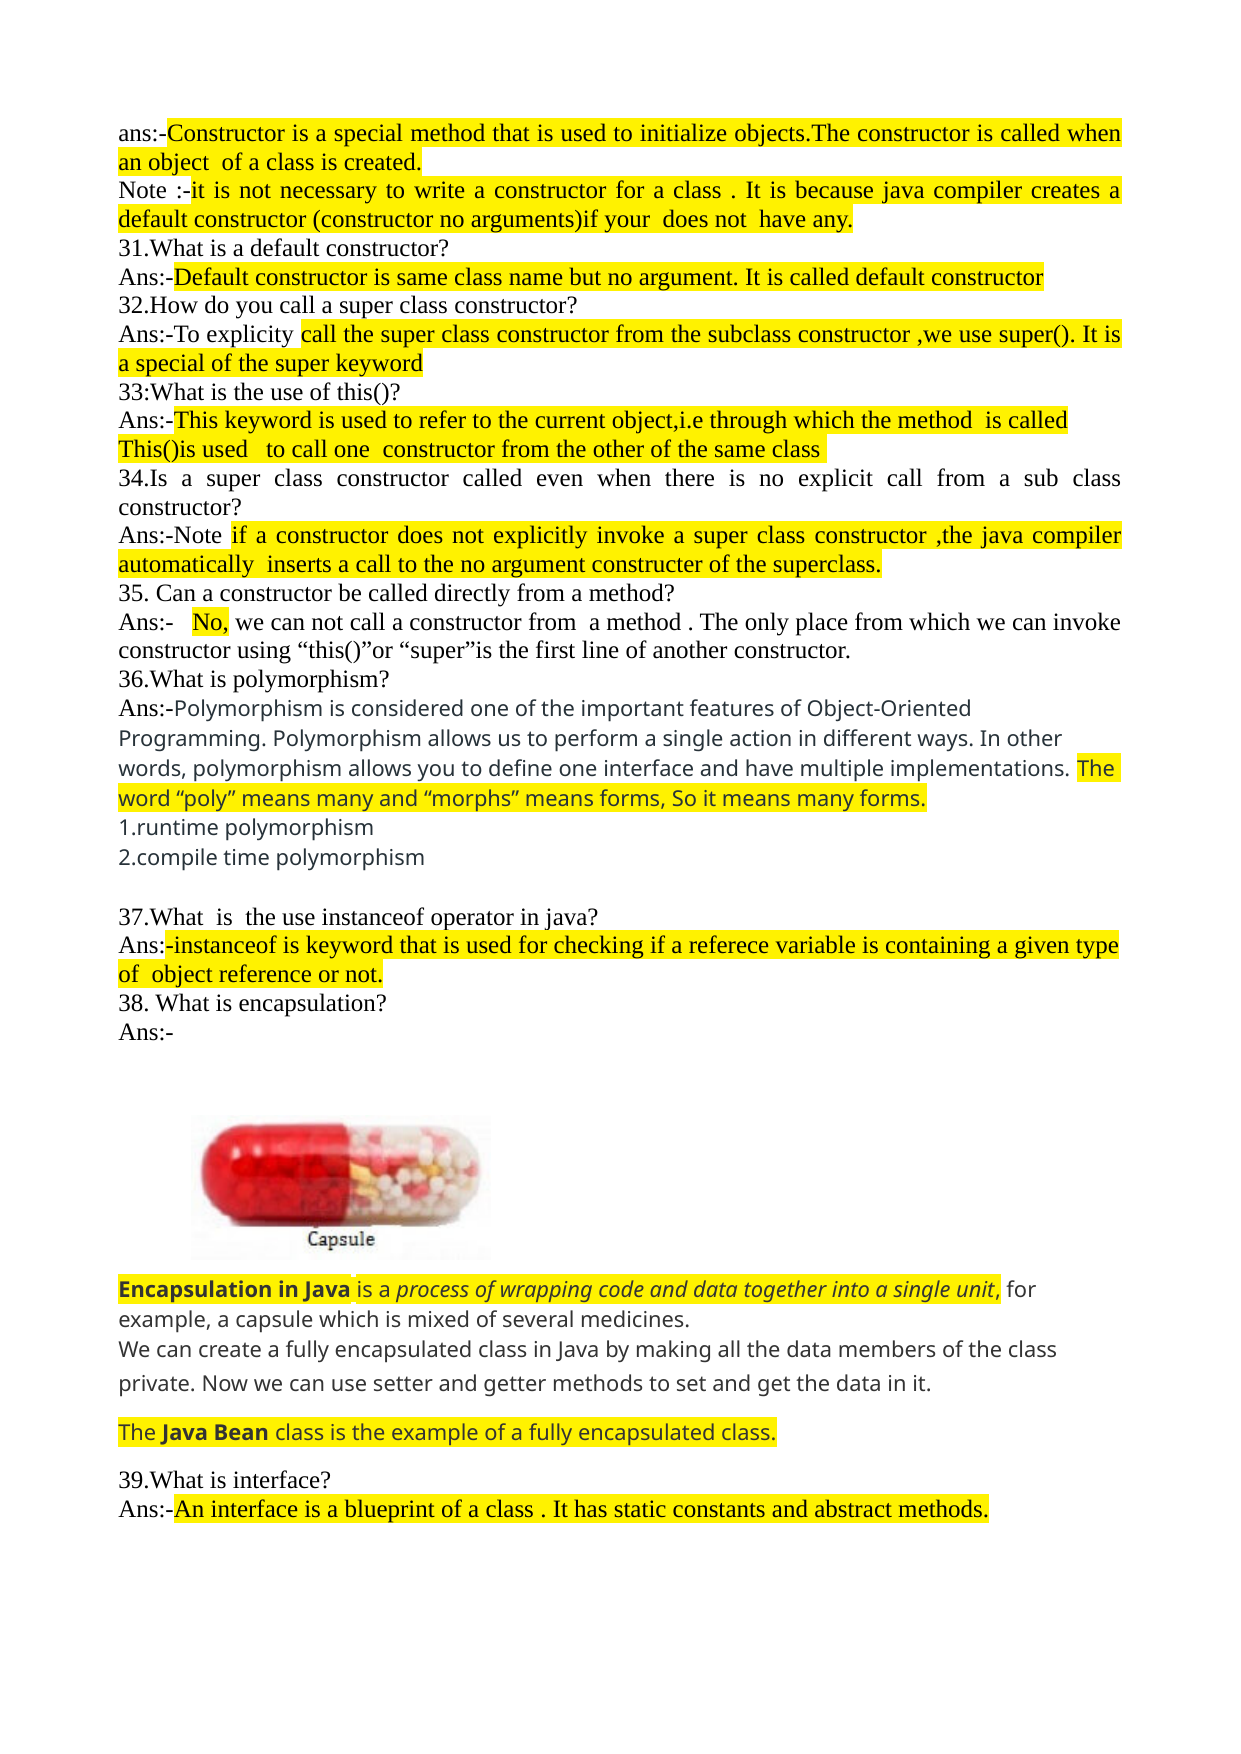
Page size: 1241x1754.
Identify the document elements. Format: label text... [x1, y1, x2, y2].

text 35. Can a constructor be called directly from a method? [118, 578, 1122, 607]
text Ans:-Polymorphism is considered one of the important features of Object-Oriented Programming. Polymorphism allows us to perform a single action in different ways. In other words, polymorphism allows you to define one interface and have multiple implementations. The word “poly” means many and “morphs” means forms, So it means many forms. [118, 693, 1122, 812]
text Ans:-instanceof is keyword that is used for checking if a referece variable is containing a given type of object reference or not. [118, 930, 1122, 988]
text 1.runtime polymorphism [118, 812, 1122, 842]
text 34.Is a super class constructor called even when there is no explicit call from a sub class constructor? [118, 463, 1122, 521]
text Encapsulation in Java is a process of wrapping code and data together into a single unit, for example, a capsule which is mixed of several medicines. [118, 1274, 1122, 1334]
text Note :-it is not necessary to write a constructor for a class . It is because java compiler creates a default constructor (constructor no arguments)if your does not have any. [118, 176, 1122, 233]
text 39.What is interface? [118, 1466, 1122, 1494]
text The Java Bean class is the example of a fully encapsulated class. [118, 1417, 1122, 1447]
text 33:What is the use of this()? [118, 377, 1122, 406]
text Ans:-An interface is a blueprint of a class . It has static constants and abstract methods. [118, 1494, 1122, 1523]
text We can create a fully encapsulated class in Java by making all the data members of the class private. Now we can use setter and getter methods to set and get the data in it. [118, 1334, 1122, 1398]
text Ans:- No, we can not call a constructor from a method . The only place from which we can invoke constructor using “this()”or “super”is the first line of another constructor. [118, 607, 1122, 664]
picture [190, 1115, 491, 1260]
text 37.What is the use instanceof operator in java? [118, 902, 1122, 930]
text ans:-Constructor is a special method that is used to initialize objects.The constructor is called when an object of a class is created. [118, 118, 1122, 176]
text Ans:- [118, 1017, 1122, 1045]
text 2.compile time polymorphism [118, 842, 1122, 872]
text Ans:-Default constructor is same class name but no argument. It is called default constructor [118, 262, 1122, 291]
text 36.What is polymorphism? [118, 664, 1122, 693]
text 38. What is encapsulation? [118, 988, 1122, 1017]
text This()is used to call one constructor from the other of the same class [118, 434, 1122, 463]
text Ans:-Note if a constructor does not explicitly invoke a super class constructor ,the java compiler automatically inserts a call to the no argument constructer of the superclass. [118, 521, 1122, 578]
text Ans:-This keyword is used to refer to the current object,i.e through which the method is called [118, 406, 1122, 434]
text 32.How do you call a super class constructor? [118, 291, 1122, 319]
text 31.What is a default constructor? [118, 233, 1122, 262]
text Ans:-To explicity call the super class constructor from the subclass constructor ,we use super(). It is a special of the super keyword [118, 319, 1122, 377]
